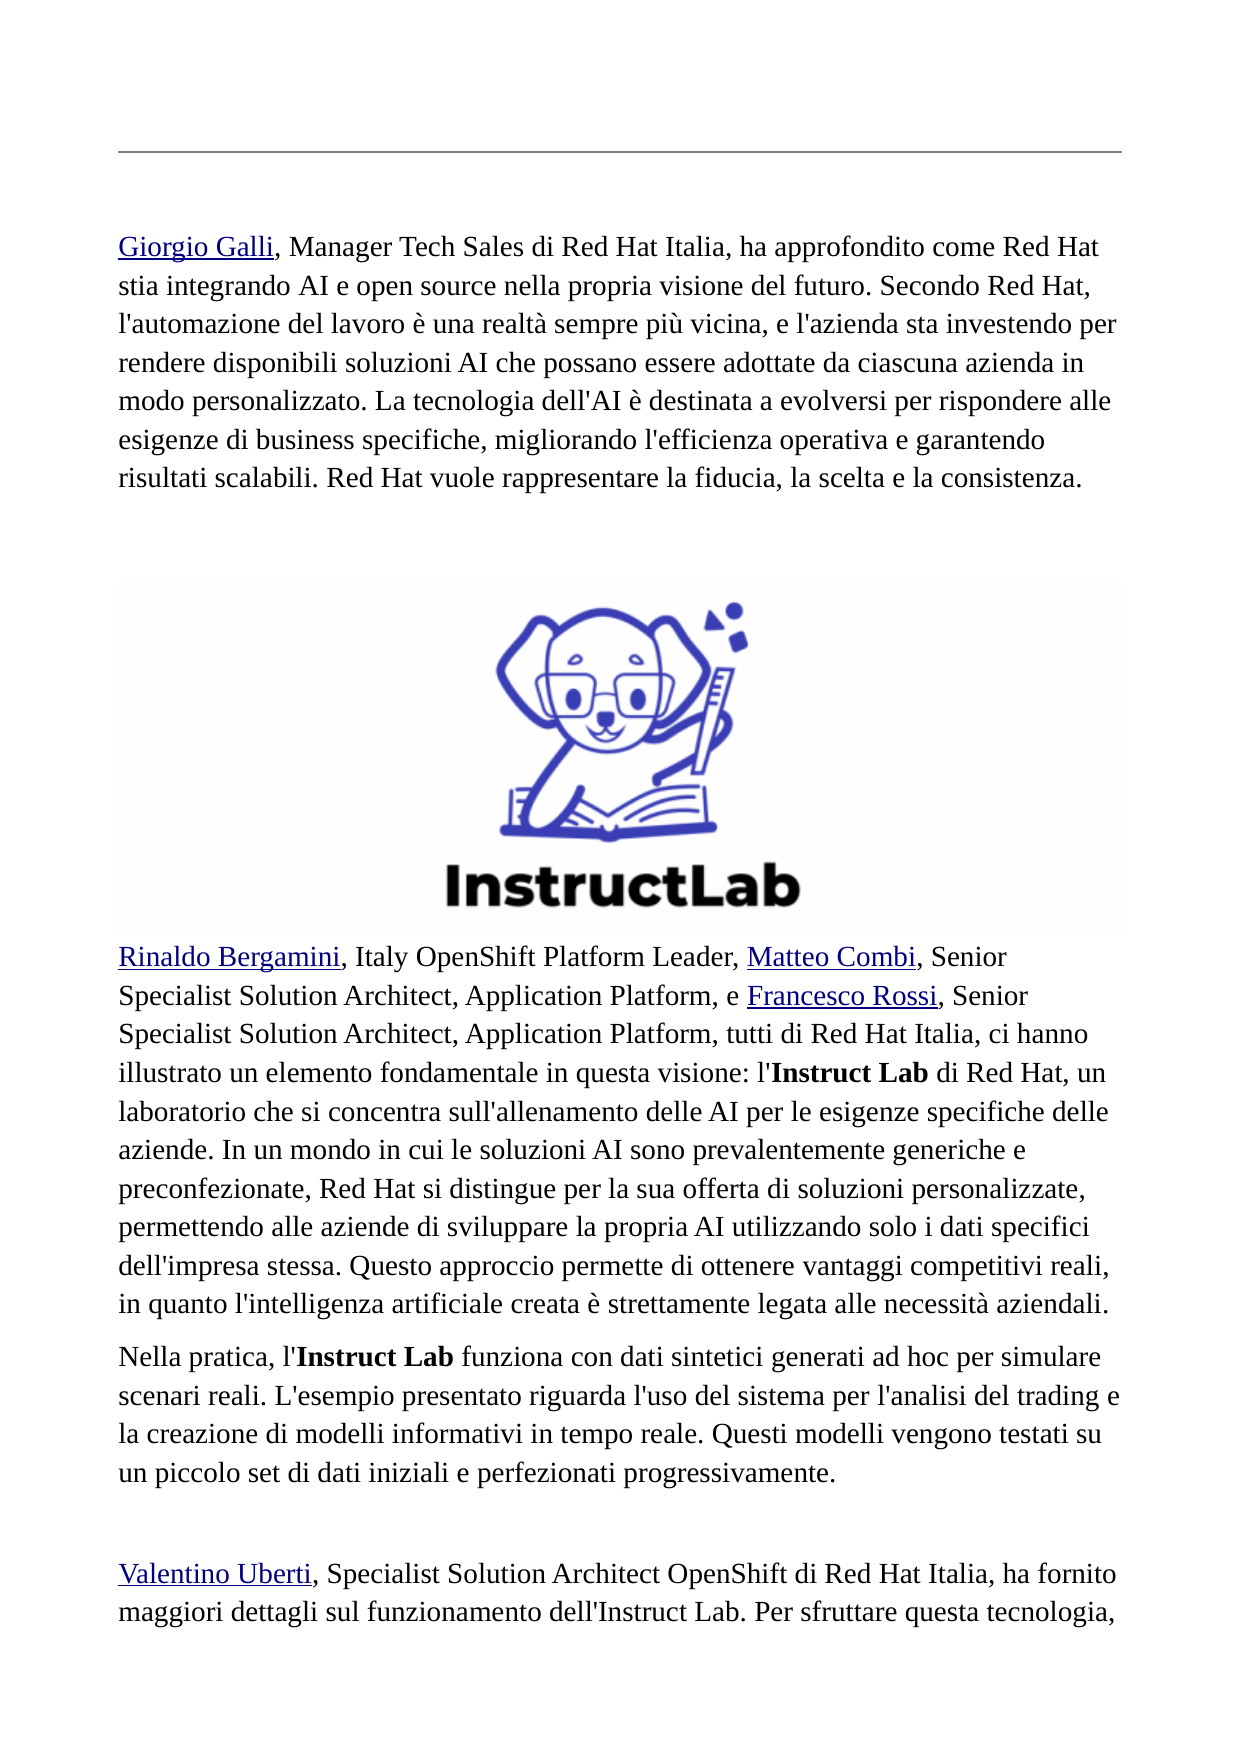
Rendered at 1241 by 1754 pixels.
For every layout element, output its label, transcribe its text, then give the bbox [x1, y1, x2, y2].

text Giorgio Galli, Manager Tech Sales di Red Hat Italia, ha approfondito come Red Hat stia integrando AI e open source nella propria visione del futuro. Secondo Red Hat, l'automazione del lavoro è una realtà sempre più vicina, e l'azienda sta investendo per rendere disponibili soluzioni AI che possano essere adottate da ciascuna azienda in modo personalizzato. La tecnologia dell'AI è destinata a evolversi per rispondere alle esigenze di business specifiche, migliorando l'efficienza operativa e garantendo risultati scalabili. Red Hat vuole rappresentare la fiducia, la scelta e la consistenza. [118, 229, 1122, 494]
text Rinaldo Bergamini, Italy OpenShift Platform Leader, Matteo Combi, Senior Specialist Solution Architect, Application Platform, e Francesco Rossi, Senior Specialist Solution Architect, Application Platform, tutti di Red Hat Italia, ci hanno illustrato un elemento fondamentale in questa visione: l'Instruct Lab di Red Hat, un laboratorio che si concentra sull'allenamento delle AI per le esigenze specifiche delle aziende. In un mondo in cui le soluzioni AI sono prevalentemente generiche e preconfezionate, Red Hat si distingue per la sua offerta di soluzioni personalizzate, permettendo alle aziende di sviluppare la propria AI utilizzando solo i dati specifici dell'impresa stessa. Questo approccio permette di ottenere vantaggi competitivi reali, in quanto l'intelligenza artificiale creata è strettamente legata alle necessità aziendali. [118, 935, 1122, 1320]
text Nella pratica, l'Instruct Lab funziona con dati sintetici generati ad hoc per simulare scenari reali. L'esempio presentato riguarda l'uso del sistema per l'analisi del trading e la creazione di modelli informativi in tempo reale. Questi modelli vengono testati su un piccolo set di dati iniziali e perfezionati progressivamente. [118, 1339, 1122, 1489]
text [118, 561, 1122, 581]
text Valentino Uberti, Specialist Solution Architect OpenShift di Red Hat Italia, ha fornito maggiori dettagli sul funzionamento dell'Instruct Lab. Per sfruttare questa tecnologia, [118, 1556, 1122, 1628]
picture [118, 581, 1123, 935]
